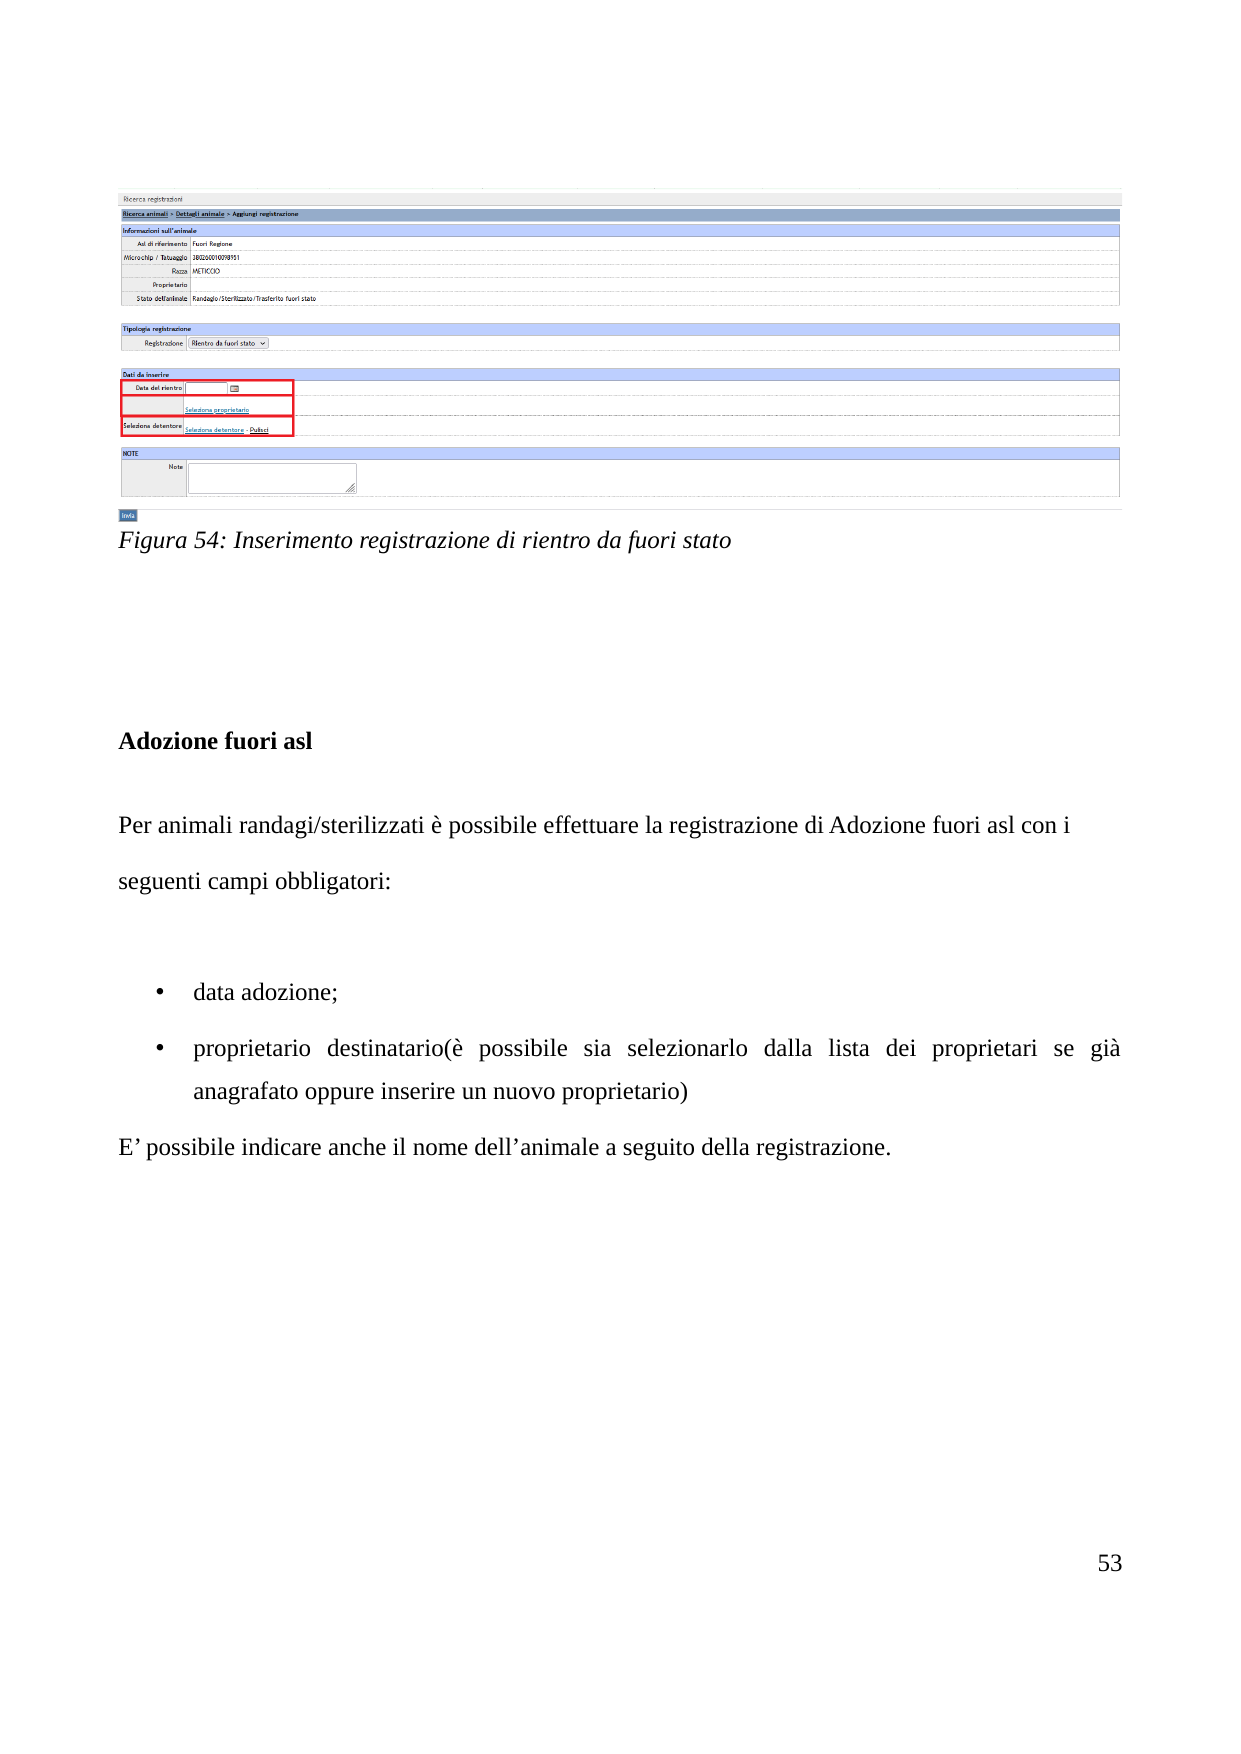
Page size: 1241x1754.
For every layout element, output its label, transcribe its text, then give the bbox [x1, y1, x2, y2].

text seguenti campi obbligatori: [118, 866, 1122, 895]
text Adozione fuori asl [118, 726, 1122, 755]
text Per animali randagi/sterilizzati è possibile effettuare la registrazione di Adozione fuori asl con i [118, 811, 1122, 839]
list data adozione; [156, 977, 1122, 1006]
text Figura 54: Inserimento registrazione di rientro da fuori stato [118, 526, 1122, 554]
list proprietario destinatario(è possibile sia selezionarlo dalla lista dei proprietari se già anagrafato oppure inserire un nuovo proprietario) [156, 1033, 1122, 1105]
text E’ possibile indicare anche il nome dell’animale a seguito della registrazione. [118, 1132, 1122, 1161]
